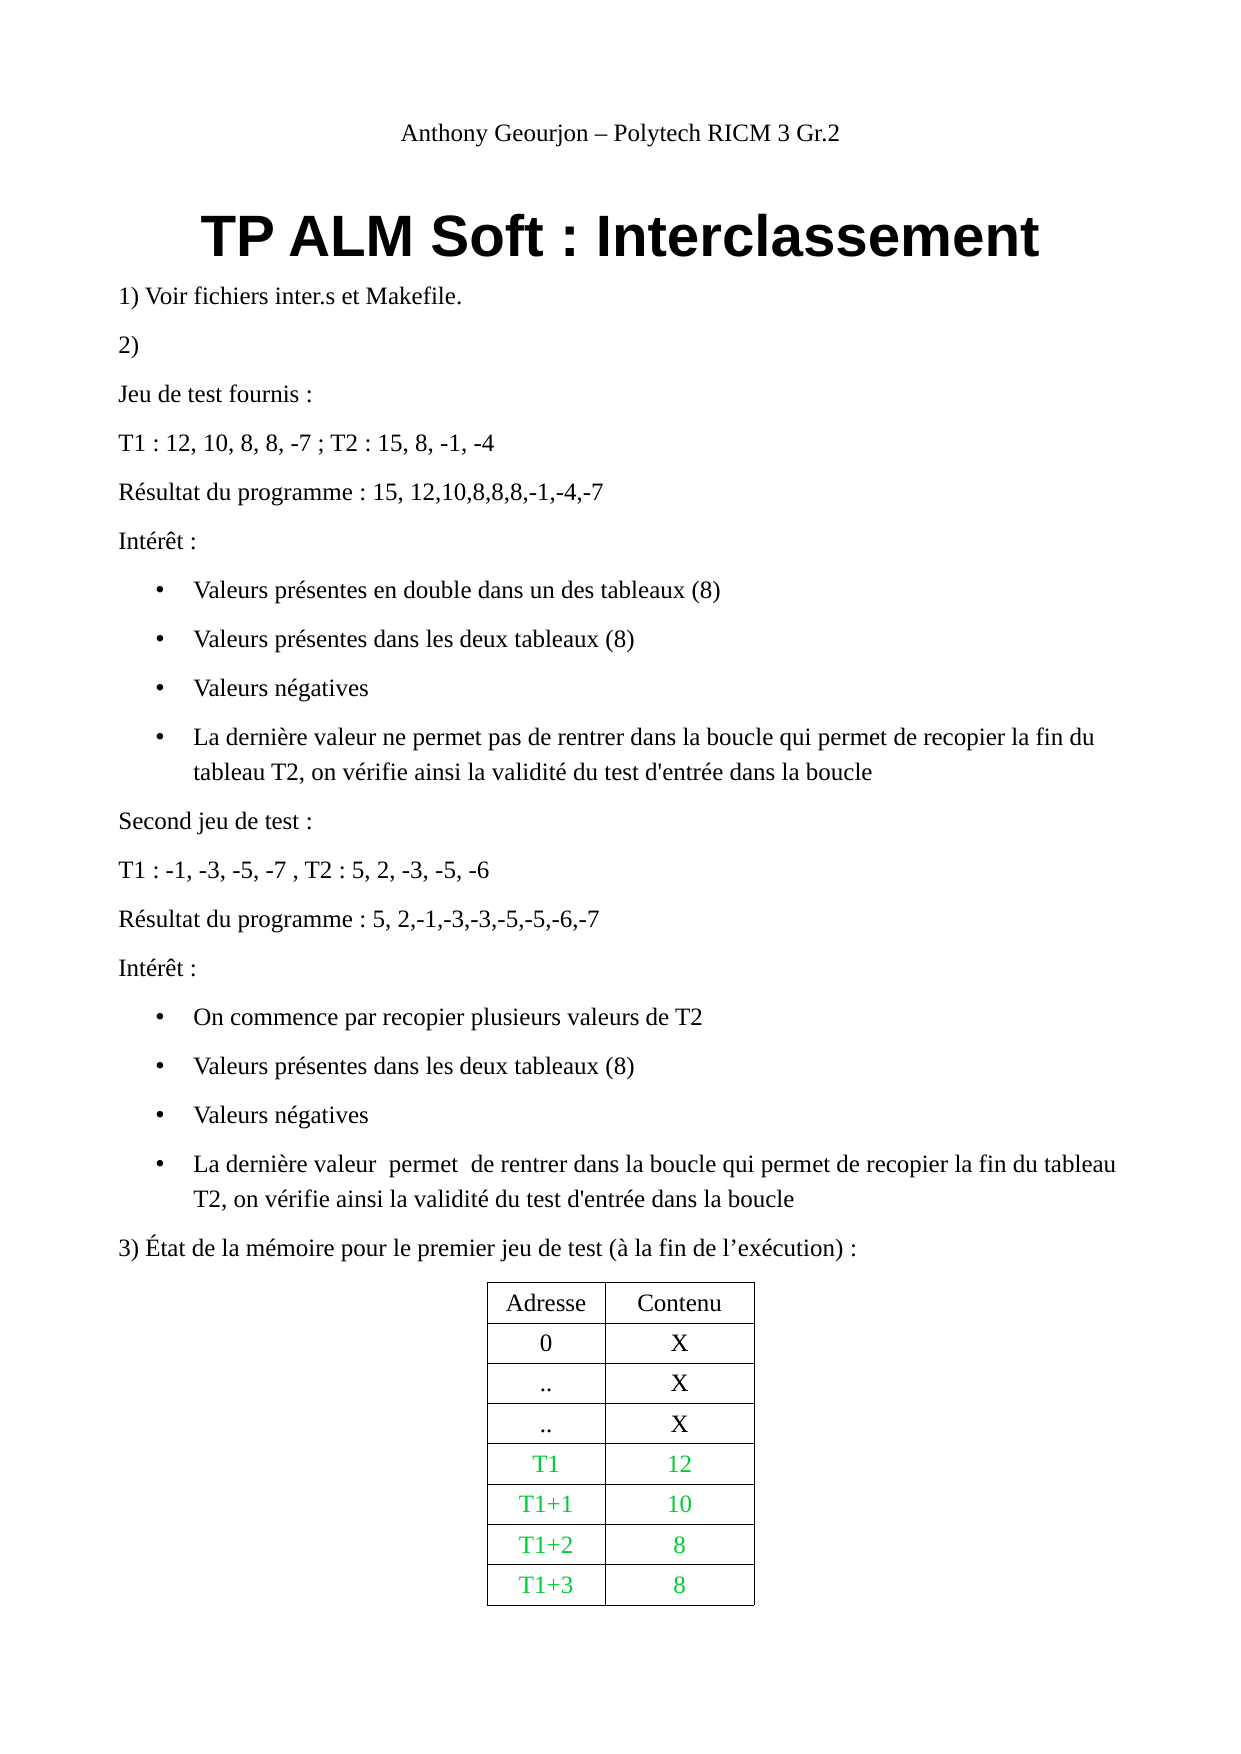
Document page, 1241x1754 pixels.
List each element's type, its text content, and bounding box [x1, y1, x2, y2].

text T1 : 12, 10, 8, 8, -7 ; T2 : 15, 8, -1, -4 [118, 428, 1122, 457]
table_header Contenu [606, 1283, 754, 1322]
title TP ALM Soft : Interclassement [118, 201, 1122, 268]
table_cell X [606, 1404, 754, 1443]
text Résultat du programme : 15, 12,10,8,8,8,-1,-4,-7 [118, 477, 1122, 506]
text Résultat du programme : 5, 2,-1,-3,-3,-5,-5,-6,-7 [118, 904, 1122, 933]
table_cell T1+2 [488, 1525, 605, 1564]
table_cell 8 [606, 1525, 754, 1564]
text Intérêt : [118, 953, 1122, 982]
table_cell 10 [606, 1485, 754, 1524]
table_cell T1+3 [488, 1565, 605, 1604]
list Valeurs présentes dans les deux tableaux (8) [156, 1051, 1122, 1080]
list La dernière valeur permet de rentrer dans la boucle qui permet de recopier la fin du tableau T2, on vérifie ainsi la validité du test d'entrée dans la boucle [156, 1149, 1122, 1213]
table_cell 8 [606, 1565, 754, 1604]
table_cell 0 [488, 1324, 605, 1363]
text 2) [118, 330, 1122, 359]
table_cell X [606, 1324, 754, 1363]
text Second jeu de test : [118, 806, 1122, 835]
table_cell T1 [488, 1444, 605, 1484]
list Valeurs négatives [156, 1100, 1122, 1129]
table_cell 12 [606, 1444, 754, 1484]
text T1 : -1, -3, -5, -7 , T2 : 5, 2, -3, -5, -6 [118, 855, 1122, 884]
text Jeu de test fournis : [118, 379, 1122, 408]
list On commence par recopier plusieurs valeurs de T2 [156, 1002, 1122, 1031]
list Valeurs présentes en double dans un des tableaux (8) [156, 575, 1122, 604]
text Intérêt : [118, 526, 1122, 555]
table_header Adresse [488, 1283, 605, 1322]
text 3) État de la mémoire pour le premier jeu de test (à la fin de l’exécution) : [118, 1233, 1122, 1262]
table_cell T1+1 [488, 1485, 605, 1524]
table_cell .. [488, 1404, 605, 1443]
list Valeurs négatives [156, 673, 1122, 702]
list La dernière valeur ne permet pas de rentrer dans la boucle qui permet de recopier la fin du tableau T2, on vérifie ainsi la validité du test d'entrée dans la boucle [156, 722, 1122, 786]
table_cell .. [488, 1364, 605, 1403]
text 1) Voir fichiers inter.s et Makefile. [118, 281, 1122, 310]
list Valeurs présentes dans les deux tableaux (8) [156, 624, 1122, 653]
table_cell X [606, 1364, 754, 1403]
